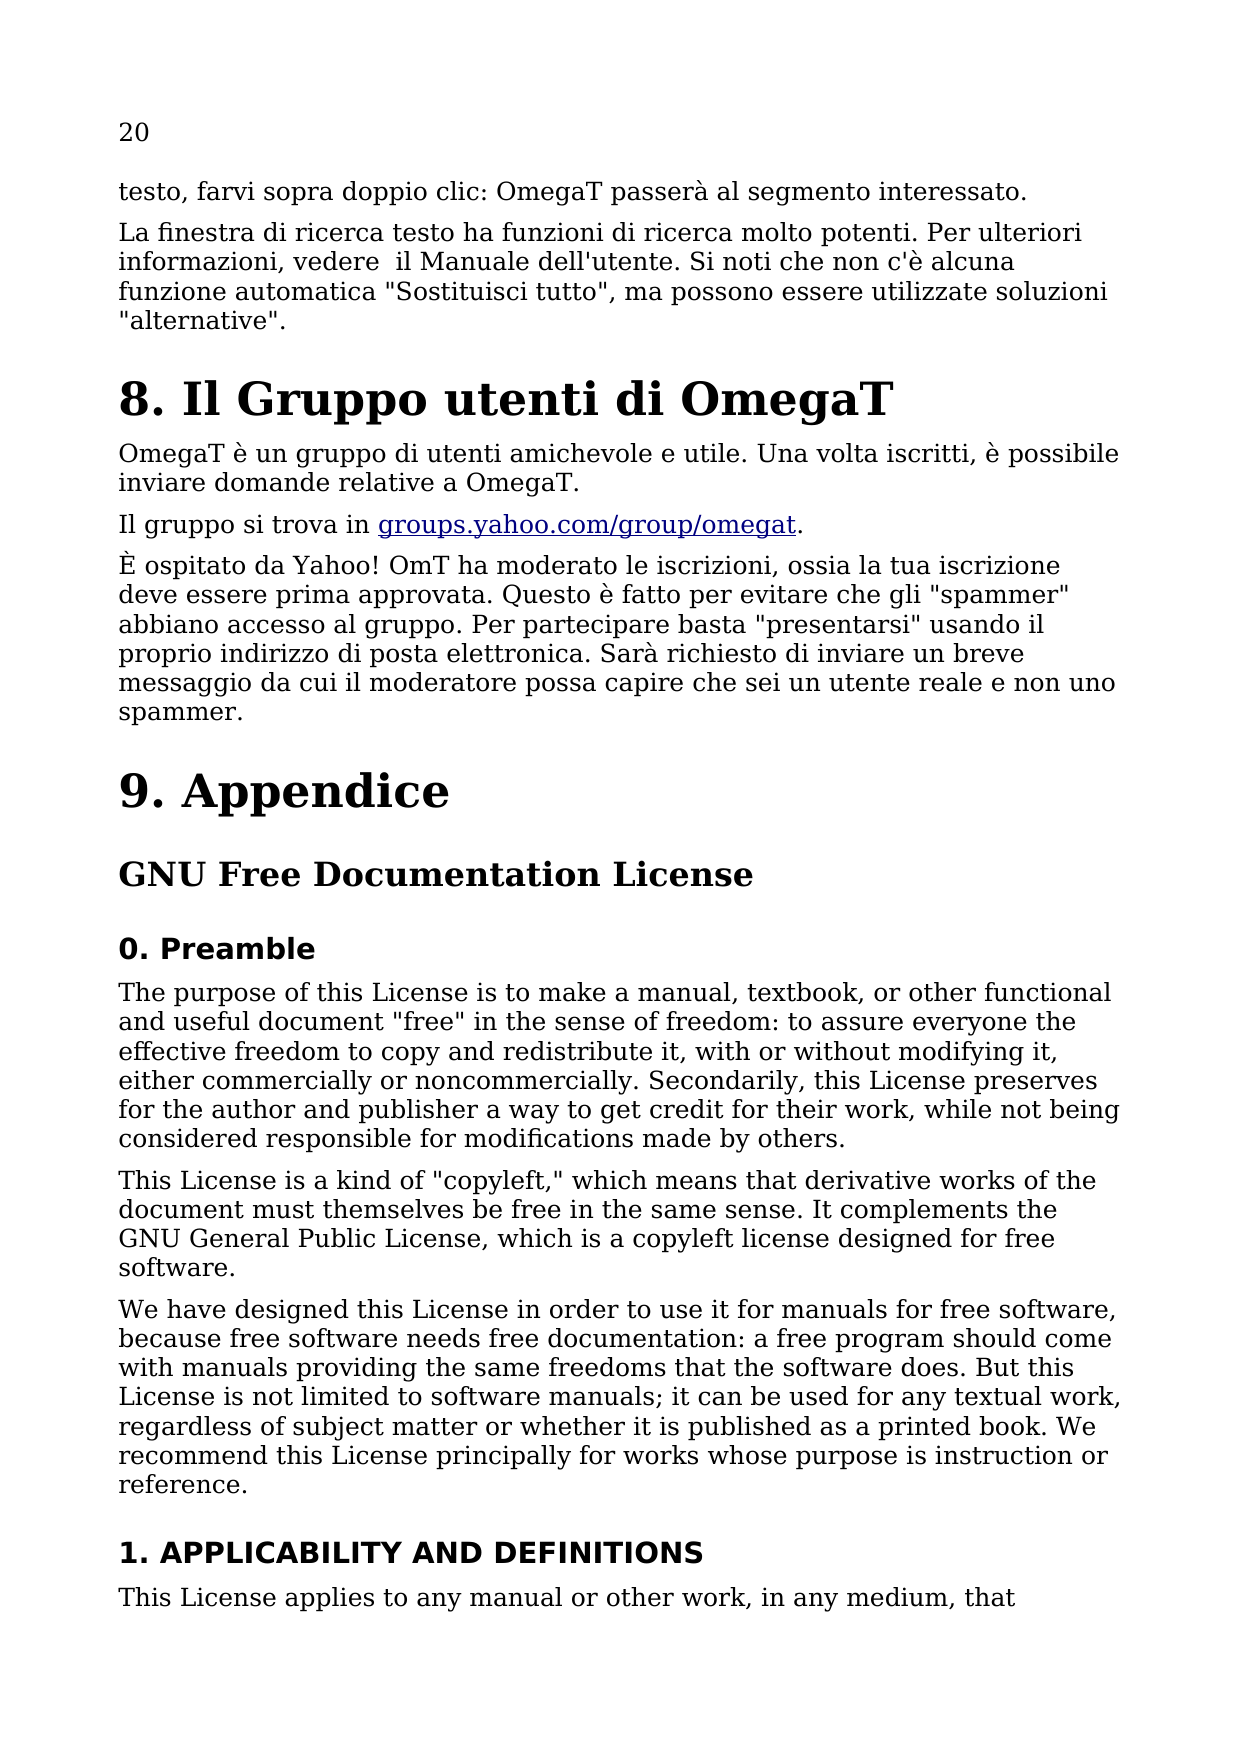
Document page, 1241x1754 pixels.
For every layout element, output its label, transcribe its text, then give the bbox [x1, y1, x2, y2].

subtitle 9. Appendice [118, 764, 1122, 818]
subtitle 8. Il Gruppo utenti di OmegaT [118, 373, 1122, 426]
text This License applies to any manual or other work, in any medium, that [118, 1583, 1122, 1612]
subtitle 0. Preamble [118, 932, 1122, 966]
text È ospitato da Yahoo! OmT ha moderato le iscrizioni, ossia la tua iscrizione deve essere prima approvata. Questo è fatto per evitare che gli "spammer" abbiano accesso al gruppo. Per partecipare basta "presentarsi" usando il proprio indirizzo di posta elettronica. Sarà richiesto di inviare un breve messaggio da cui il moderatore possa capire che sei un utente reale e non uno spammer. [118, 551, 1122, 726]
text The purpose of this License is to make a manual, textbook, or other functional and useful document "free" in the sense of freedom: to assure everyone the effective freedom to copy and redistribute it, with or without modifying it, either commercially or noncommercially. Secondarily, this License preserves for the author and publisher a way to get credit for their work, while not being considered responsible for modifications made by others. [118, 978, 1122, 1153]
text Il gruppo si trova in groups.yahoo.com/group/omegat. [118, 510, 1122, 539]
text testo, farvi sopra doppio clic: OmegaT passerà al segmento interessato. [118, 177, 1122, 206]
subtitle GNU Free Documentation License [118, 855, 1122, 894]
text This License is a kind of "copyleft," which means that derivative works of the document must themselves be free in the same sense. It complements the GNU General Public License, which is a copyleft license designed for free software. [118, 1166, 1122, 1283]
subtitle 1. APPLICABILITY AND DEFINITIONS [118, 1537, 1122, 1571]
text We have designed this License in order to use it for manuals for free software, because free software needs free documentation: a free program should come with manuals providing the same freedoms that the software does. But this License is not limited to software manuals; it can be used for any textual work, regardless of subject matter or whether it is published as a printed book. We recommend this License principally for works whose purpose is instruction or reference. [118, 1295, 1122, 1499]
text La finestra di ricerca testo ha funzioni di ricerca molto potenti. Per ulteriori informazioni, vedere il Manuale dell'utente. Si noti che non c'è alcuna funzione automatica "Sostituisci tutto", ma possono essere utilizzate soluzioni "alternative". [118, 218, 1122, 335]
text OmegaT è un gruppo di utenti amichevole e utile. Una volta iscritti, è possibile inviare domande relative a OmegaT. [118, 439, 1122, 497]
